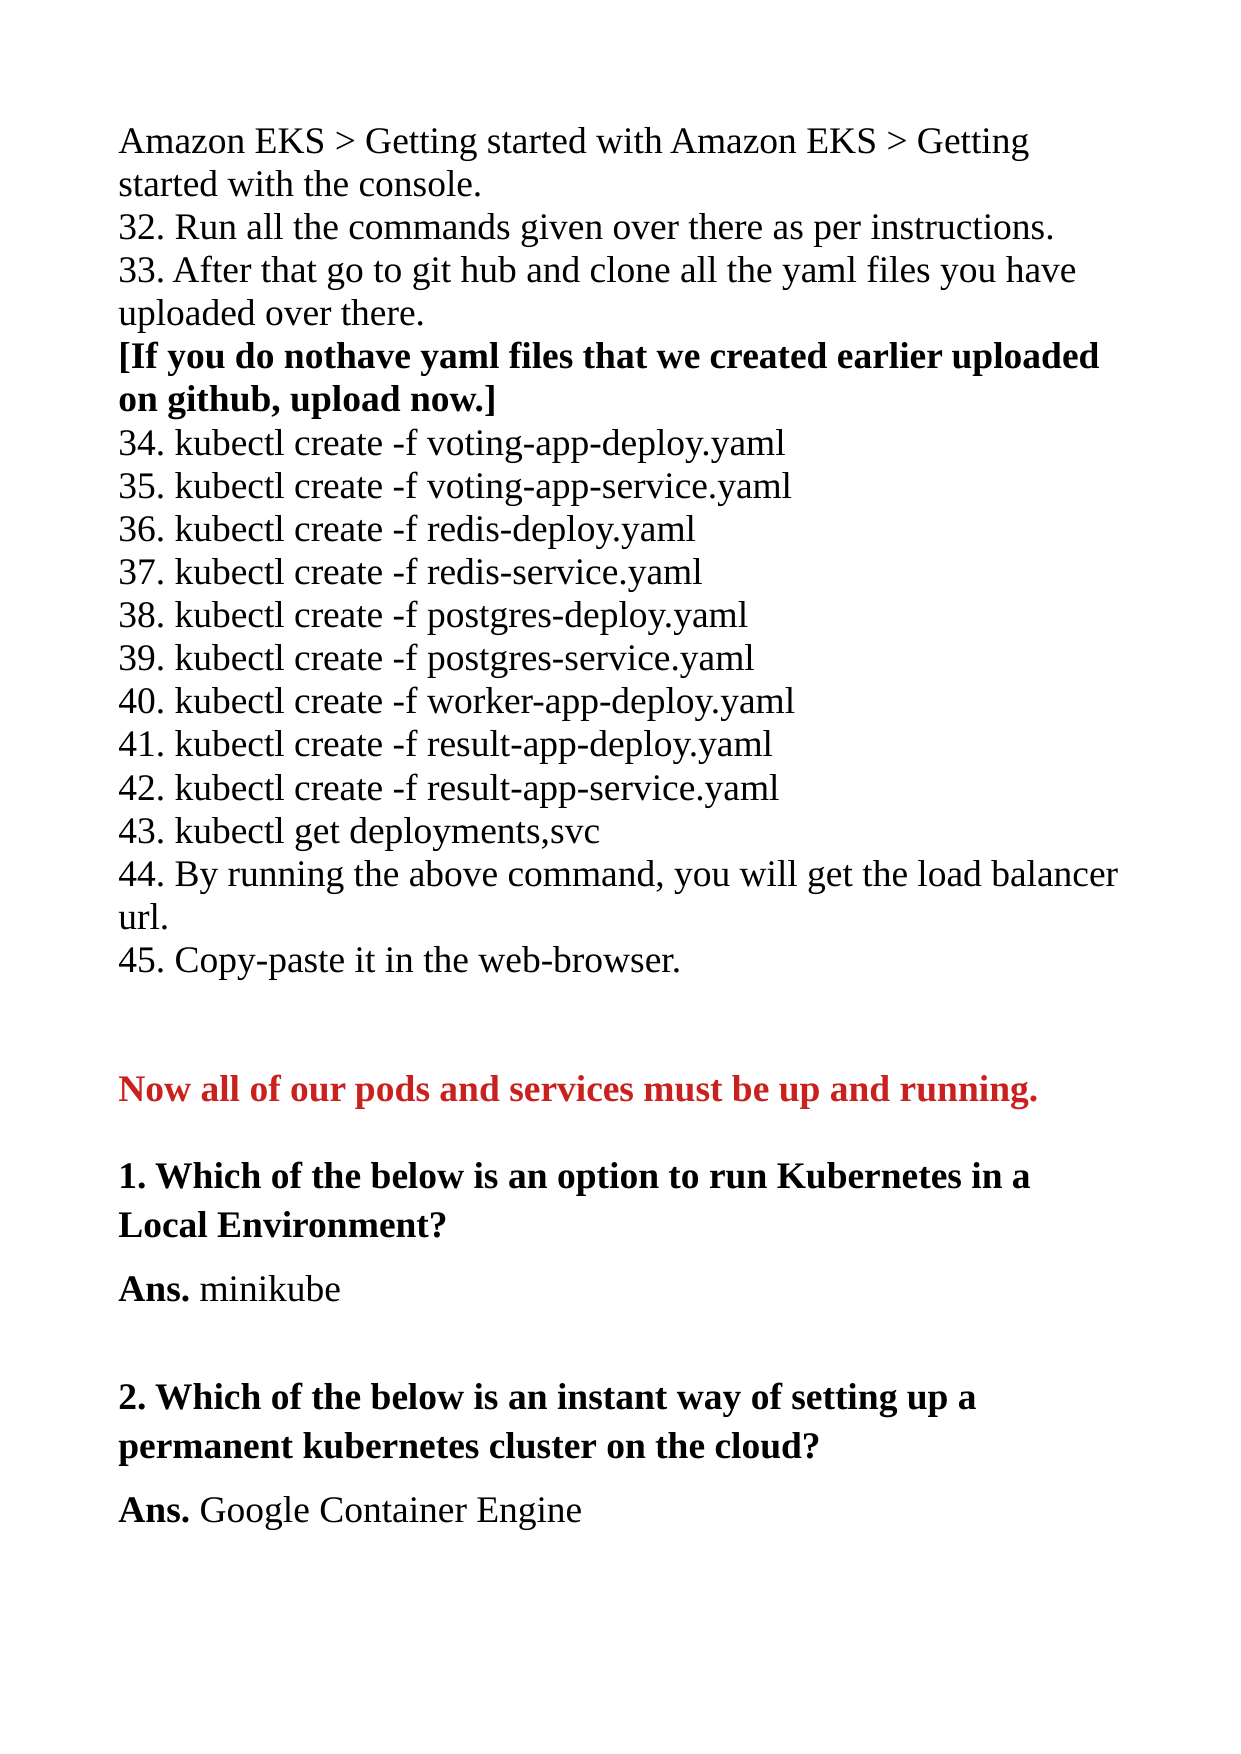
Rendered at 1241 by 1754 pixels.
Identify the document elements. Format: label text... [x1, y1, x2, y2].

text 36. kubectl create -f redis-deploy.yaml [118, 506, 1122, 549]
text 33. After that go to git hub and clone all the yaml files you have uploaded over there. [118, 247, 1122, 334]
text 38. kubectl create -f postgres-deploy.yaml [118, 592, 1122, 636]
text 35. kubectl create -f voting-app-service.yaml [118, 463, 1122, 506]
text 43. kubectl get deployments,svc [118, 808, 1122, 851]
text 41. kubectl create -f result-app-deploy.yaml [118, 722, 1122, 765]
text 42. kubectl create -f result-app-service.yaml [118, 765, 1122, 808]
text 1. Which of the below is an option to run Kubernetes in a Local Environment? [118, 1153, 1122, 1246]
text 40. kubectl create -f worker-app-deploy.yaml [118, 679, 1122, 722]
text Amazon EKS > Getting started with Amazon EKS > Getting started with the console. [118, 118, 1122, 204]
text 32. Run all the commands given over there as per instructions. [118, 204, 1122, 247]
text 37. kubectl create -f redis-service.yaml [118, 549, 1122, 592]
text 39. kubectl create -f postgres-service.yaml [118, 636, 1122, 679]
text 45. Copy-paste it in the web-browser. [118, 937, 1122, 981]
text Ans. Google Container Engine [118, 1488, 1122, 1531]
text 34. kubectl create -f voting-app-deploy.yaml [118, 420, 1122, 463]
text [If you do nothave yaml files that we created earlier uploaded on github, upload now.] [118, 334, 1122, 420]
text Now all of our pods and services must be up and running. [118, 1067, 1122, 1110]
text 2. Which of the below is an instant way of setting up a permanent kubernetes cluster on the cloud? [118, 1374, 1122, 1467]
text 44. By running the above command, you will get the load balancer url. [118, 851, 1122, 937]
text Ans. minikube [118, 1267, 1122, 1310]
